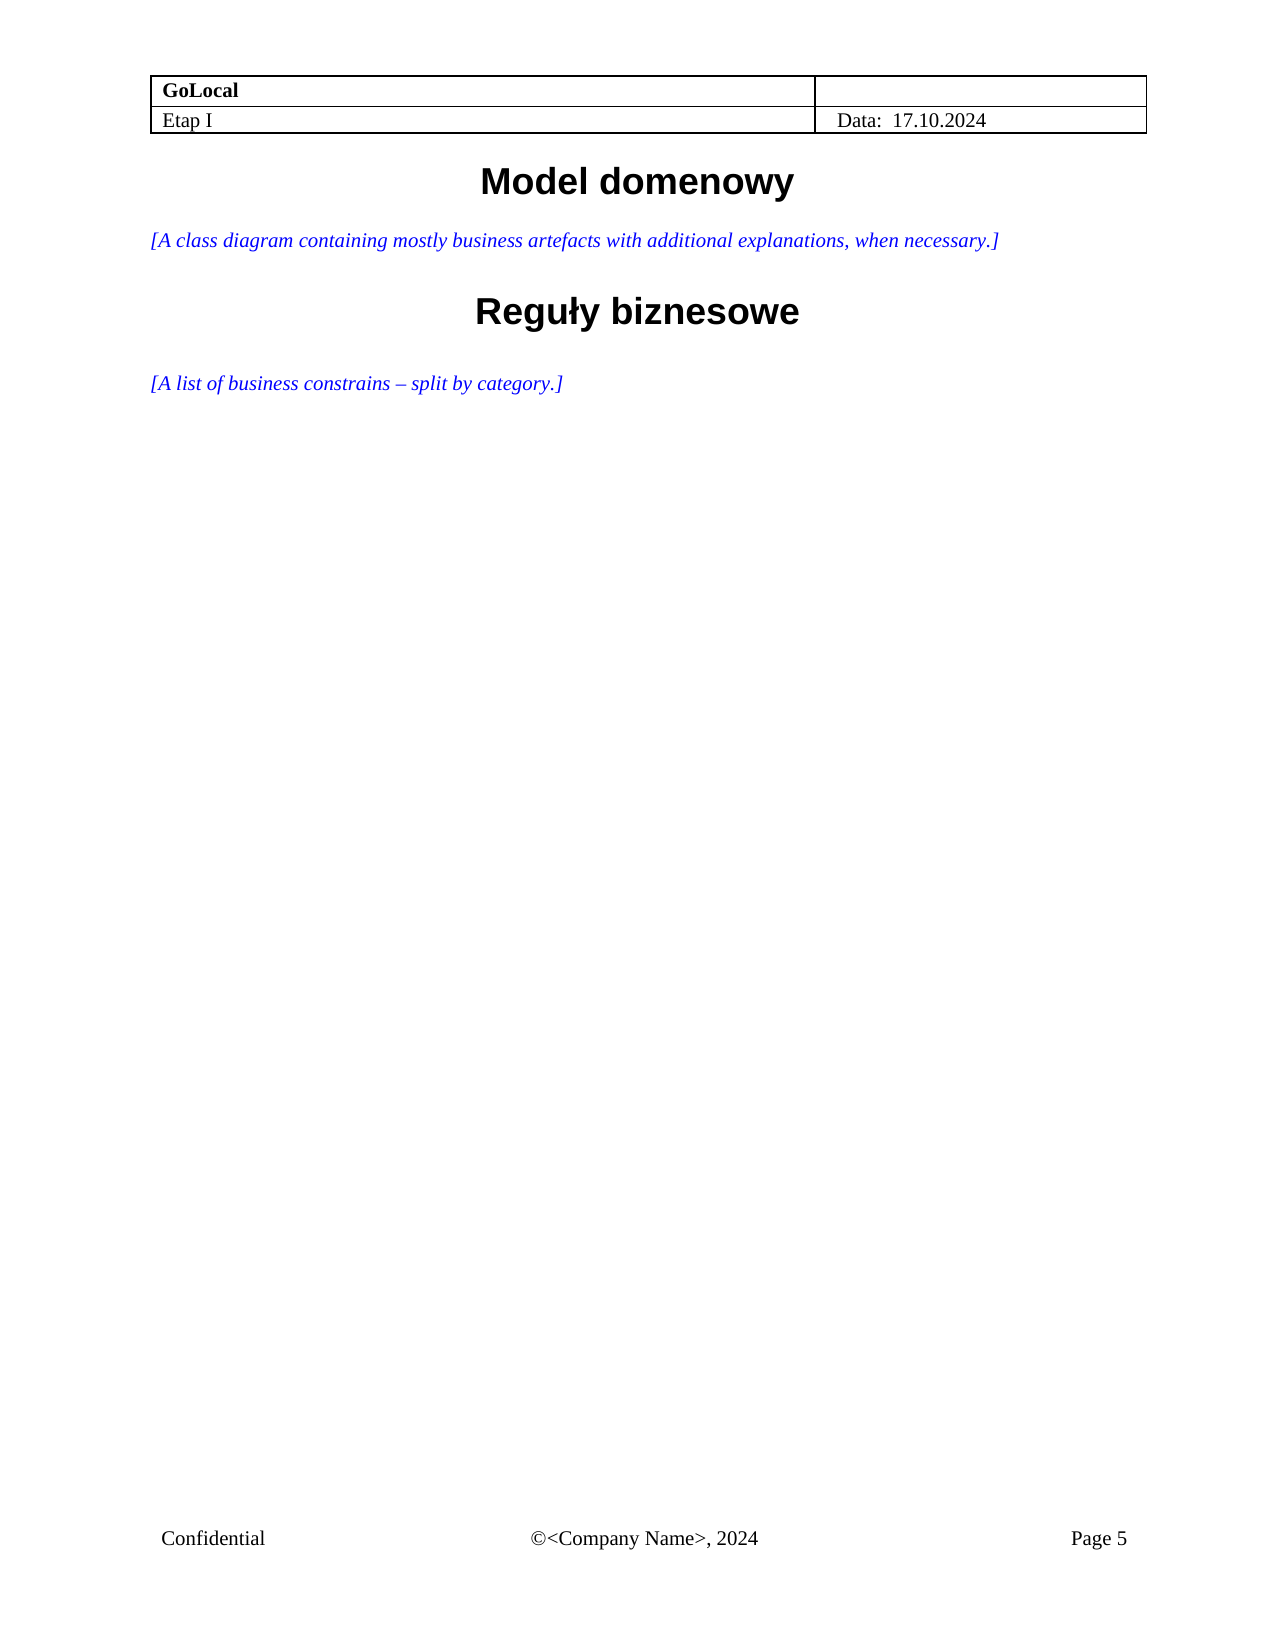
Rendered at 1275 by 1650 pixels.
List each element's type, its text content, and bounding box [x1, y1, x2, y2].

title Reguły biznesowe [150, 289, 1125, 333]
text [A class diagram containing mostly business artefacts with additional explanations, when necessary.] [150, 227, 1125, 252]
title Model domenowy [150, 159, 1125, 202]
text [A list of business constrains – split by category.] [150, 370, 1125, 395]
